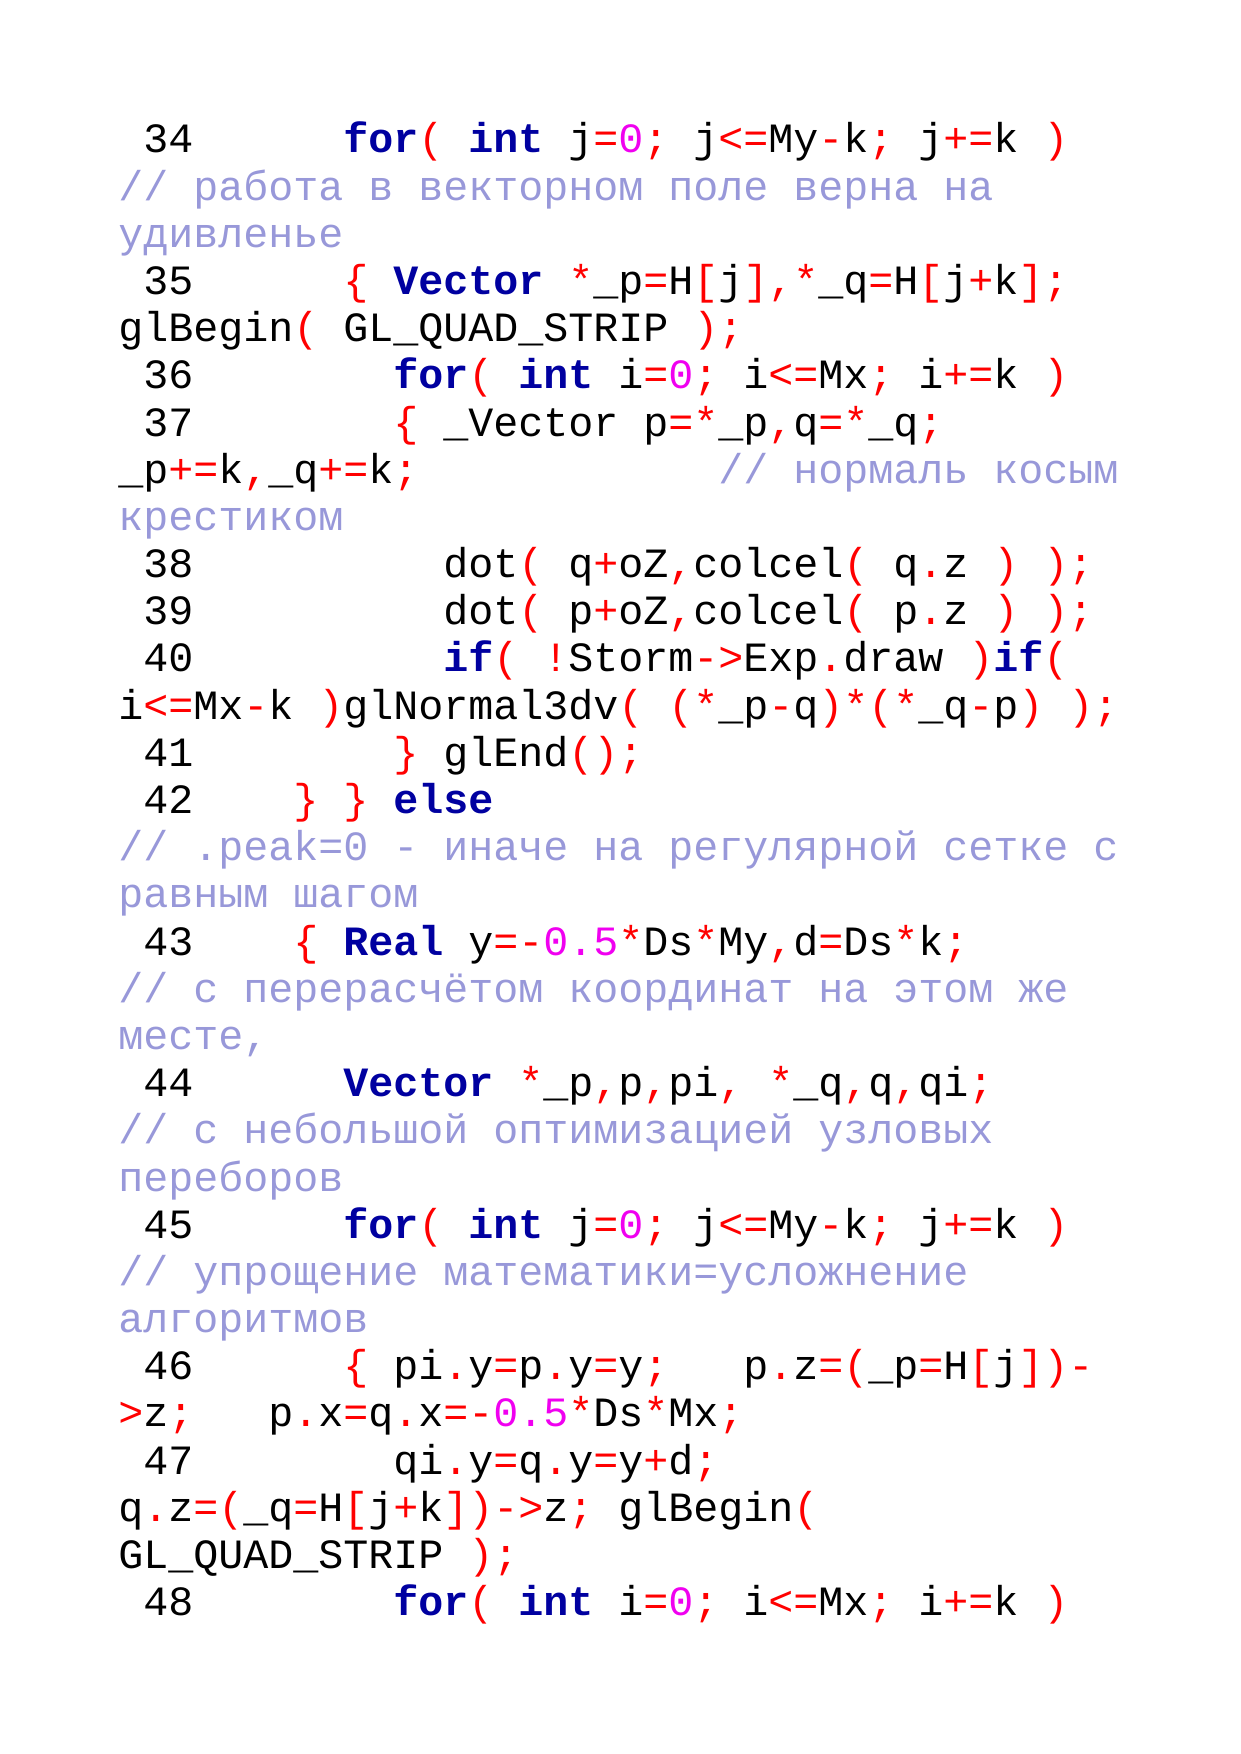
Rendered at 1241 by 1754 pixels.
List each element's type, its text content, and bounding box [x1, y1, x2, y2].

subtitle 35 { Vector *_p=H[j],*_q=H[j+k]; glBegin( GL_QUAD_STRIP ); [643, 260, 668, 307]
subtitle 44 Vector *_p,p,pi, *_q,q,qi; // с небольшой оптимизацией узловых переборов [118, 1062, 1122, 1203]
subtitle 36 for( int i=0; i<=Mx; i+=k ) [943, 354, 993, 401]
subtitle 37 { _Vector p=*_p,q=*_q; _p+=k,_q+=k; // нормаль косым крестиком [118, 401, 1122, 543]
subtitle 41 } glEnd(); [568, 732, 1122, 779]
subtitle 40 if( !Storm->Exp.draw )if( i<=Mx-k )glNormal3dv( (*_p-q)*(*_q-p) ); [618, 637, 743, 732]
subtitle 39 dot( p+oZ,colcel( p.z ) ); [918, 590, 943, 637]
subtitle 48 for( int i=0; i<=Mx; i+=k ) [643, 1581, 743, 1628]
subtitle 42 } } else // .peak=0 - иначе на регулярной сетке с равным шагом [118, 779, 1122, 920]
subtitle 36 for( int i=0; i<=Mx; i+=k ) [118, 354, 618, 401]
subtitle 38 dot( q+oZ,colcel( q.z ) ); [843, 543, 893, 590]
subtitle 40 if( !Storm->Exp.draw )if( i<=Mx-k )glNormal3dv( (*_p-q)*(*_q-p) ); [968, 637, 1122, 732]
subtitle 40 if( !Storm->Exp.draw )if( i<=Mx-k )glNormal3dv( (*_p-q)*(*_q-p) ); [118, 637, 568, 732]
subtitle 39 dot( p+oZ,colcel( p.z ) ); [843, 590, 893, 637]
subtitle 45 for( int j=0; j<=My-k; j+=k ) // упрощение математики=усложнение алгоритмов [118, 1203, 1122, 1345]
subtitle 38 dot( q+oZ,colcel( q.z ) ); [993, 543, 1122, 590]
subtitle 48 for( int i=0; i<=Mx; i+=k ) [1043, 1581, 1122, 1628]
subtitle 46 { pi.y=p.y=y; p.z=(_p=H[j])->z; p.x=q.x=-0.5*Ds*Mx; [118, 1345, 418, 1439]
subtitle 41 } glEnd(); [118, 732, 443, 779]
subtitle 48 for( int i=0; i<=Mx; i+=k ) [943, 1581, 993, 1628]
subtitle 38 dot( q+oZ,colcel( q.z ) ); [518, 543, 568, 590]
subtitle 36 for( int i=0; i<=Mx; i+=k ) [643, 354, 743, 401]
subtitle 39 dot( p+oZ,colcel( p.z ) ); [593, 590, 618, 637]
subtitle 38 dot( q+oZ,colcel( q.z ) ); [918, 543, 943, 590]
subtitle 36 for( int i=0; i<=Mx; i+=k ) [868, 354, 918, 401]
subtitle 43 { Real y=-0.5*Ds*My,d=Ds*k; // с перерасчётом координат на этом же месте, [118, 920, 1122, 1062]
subtitle 35 { Vector *_p=H[j],*_q=H[j+k]; glBegin( GL_QUAD_STRIP ); [118, 260, 593, 354]
subtitle 38 dot( q+oZ,colcel( q.z ) ); [668, 543, 693, 590]
subtitle 47 qi.y=q.y=y+d; q.z=(_q=H[j+k])->z; glBegin( GL_QUAD_STRIP ); [443, 1439, 1122, 1581]
subtitle 36 for( int i=0; i<=Mx; i+=k ) [768, 354, 818, 401]
subtitle 48 for( int i=0; i<=Mx; i+=k ) [768, 1581, 818, 1628]
subtitle 39 dot( p+oZ,colcel( p.z ) ); [668, 590, 693, 637]
subtitle 40 if( !Storm->Exp.draw )if( i<=Mx-k )glNormal3dv( (*_p-q)*(*_q-p) ); [818, 637, 918, 732]
subtitle 48 for( int i=0; i<=Mx; i+=k ) [868, 1581, 918, 1628]
subtitle 39 dot( p+oZ,colcel( p.z ) ); [518, 590, 568, 637]
subtitle 36 for( int i=0; i<=Mx; i+=k ) [1043, 354, 1122, 401]
subtitle 46 { pi.y=p.y=y; p.z=(_p=H[j])->z; p.x=q.x=-0.5*Ds*Mx; [443, 1345, 618, 1439]
subtitle 46 { pi.y=p.y=y; p.z=(_p=H[j])->z; p.x=q.x=-0.5*Ds*Mx; [643, 1345, 1122, 1439]
subtitle 38 dot( q+oZ,colcel( q.z ) ); [593, 543, 618, 590]
subtitle 38 dot( q+oZ,colcel( q.z ) ); [118, 543, 443, 590]
subtitle 47 qi.y=q.y=y+d; q.z=(_q=H[j+k])->z; glBegin( GL_QUAD_STRIP ); [118, 1439, 418, 1534]
subtitle 39 dot( p+oZ,colcel( p.z ) ); [118, 590, 443, 637]
subtitle 35 { Vector *_p=H[j],*_q=H[j+k]; glBegin( GL_QUAD_STRIP ); [693, 260, 1122, 354]
subtitle 34 for( int j=0; j<=My-k; j+=k ) // работа в векторном поле верна на удивленье [118, 118, 1122, 260]
subtitle 48 for( int i=0; i<=Mx; i+=k ) [118, 1581, 618, 1628]
subtitle 39 dot( p+oZ,colcel( p.z ) ); [993, 590, 1122, 637]
